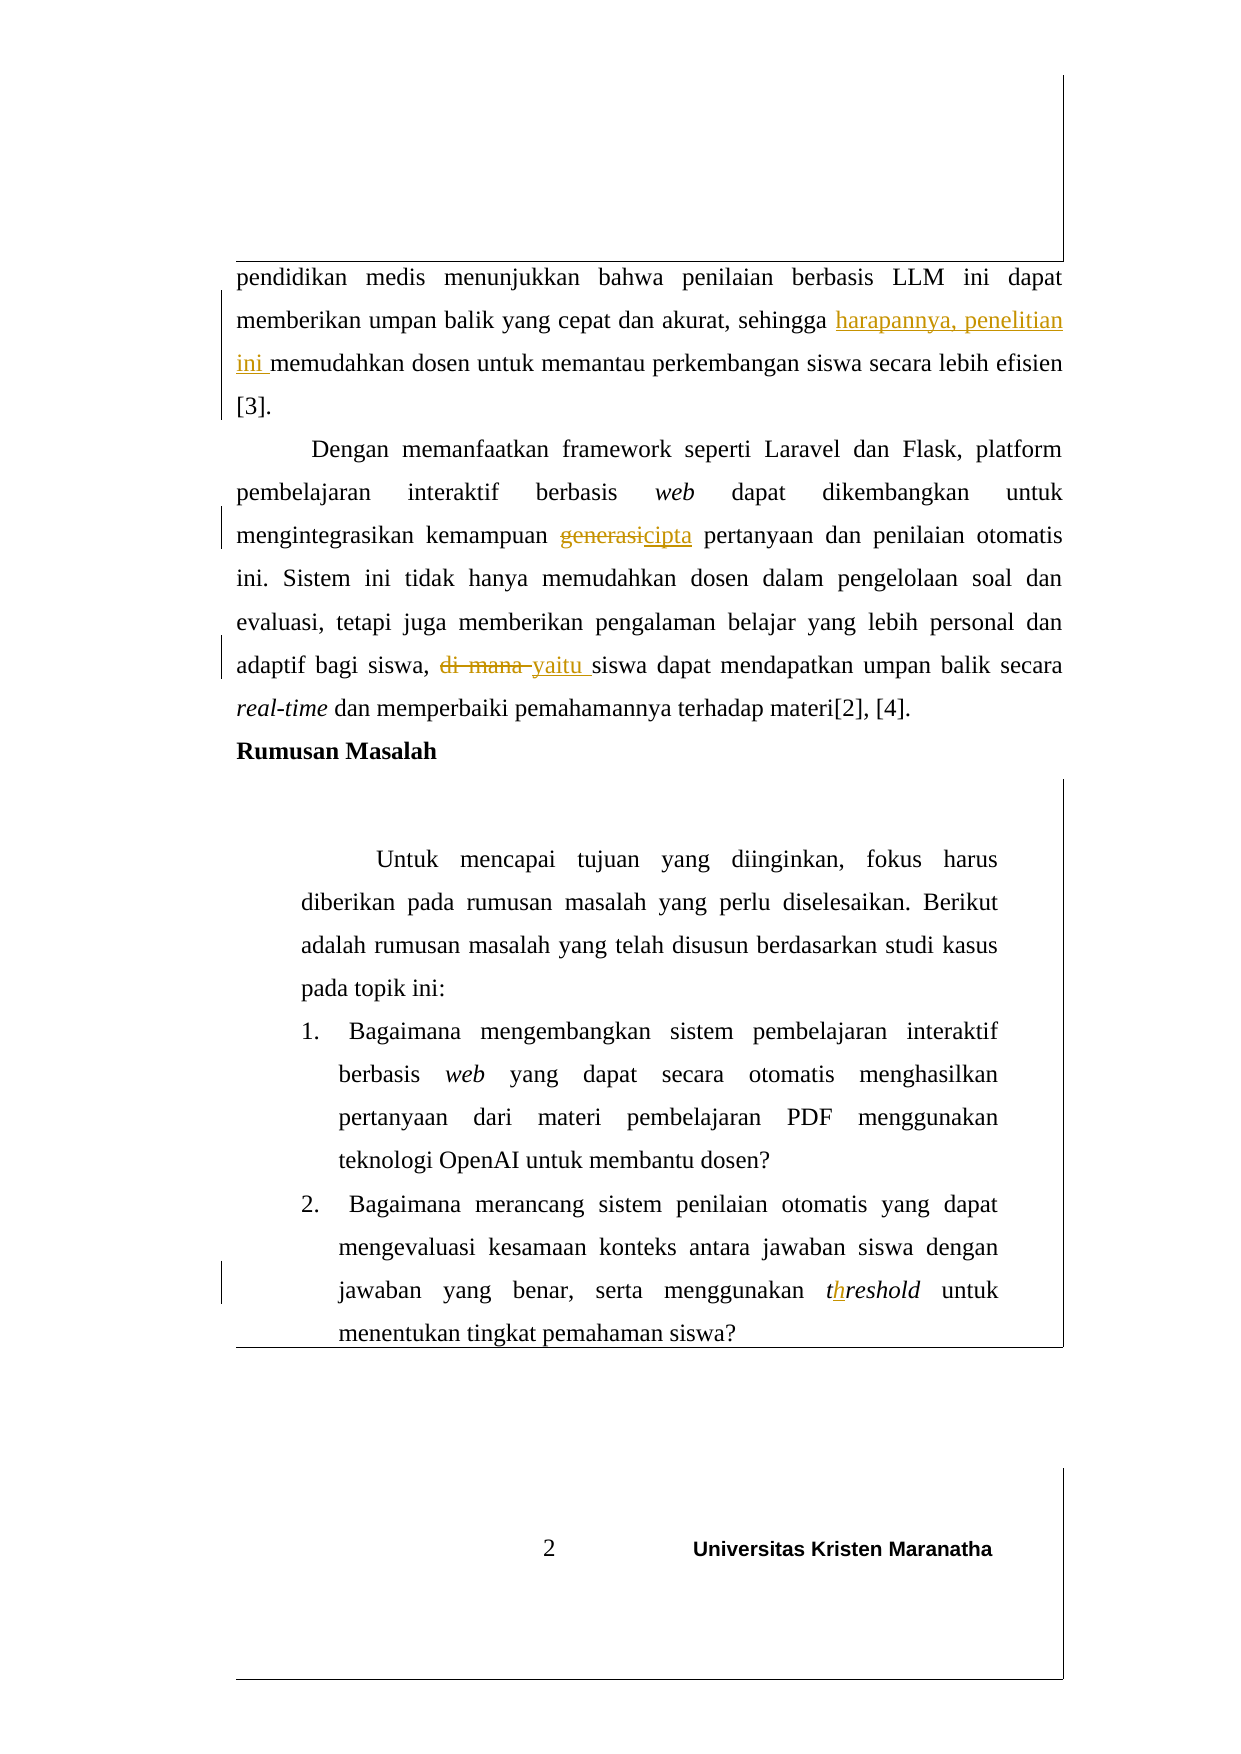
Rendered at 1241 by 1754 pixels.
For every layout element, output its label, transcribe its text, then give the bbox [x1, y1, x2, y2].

list Bagaimana mengembangkan sistem pembelajaran interaktif berbasis web yang dapat secara otomatis menghasilkan pertanyaan dari materi pembelajaran PDF menggunakan teknologi OpenAI untuk membantu dosen? [236, 952, 1063, 1124]
list Bagaimana merancang sistem penilaian otomatis yang dapat mengevaluasi kesamaan konteks antara jawaban siswa dengan jawaban yang benar, serta menggunakan threshold untuk menentukan tingkat pemahaman siswa? [236, 1124, 1063, 1347]
text Untuk mencapai tujuan yang diinginkan, fokus harus diberikan pada rumusan masalah yang perlu diselesaikan. Berikut adalah rumusan masalah yang telah disusun berdasarkan studi kasus pada topik ini: [236, 779, 1063, 952]
text Dengan memanfaatkan framework seperti Laravel dan Flask, platform pembelajaran interaktif berbasis web dapat dikembangkan untuk mengintegrasikan kemampuan cipta pertanyaan dan penilaian otomatis ini. Sistem ini tidak hanya memudahkan dosen dalam pengelolaan soal dan evaluasi, tetapi juga memberikan pengalaman belajar yang lebih personal dan adaptif bagi siswa, yaitu siswa dapat mendapatkan umpan balik secara real-time dan memperbaiki pemahamannya terhadap materi​[2], [4]. [236, 434, 1063, 722]
text pendidikan medis menunjukkan bahwa penilaian berbasis LLM ini dapat memberikan umpan balik yang cepat dan akurat, sehingga harapannya, penelitian ini memudahkan dosen untuk memantau perkembangan siswa secara lebih efisien [3]. [236, 262, 1063, 420]
subtitle Rumusan Masalah [236, 736, 1063, 765]
